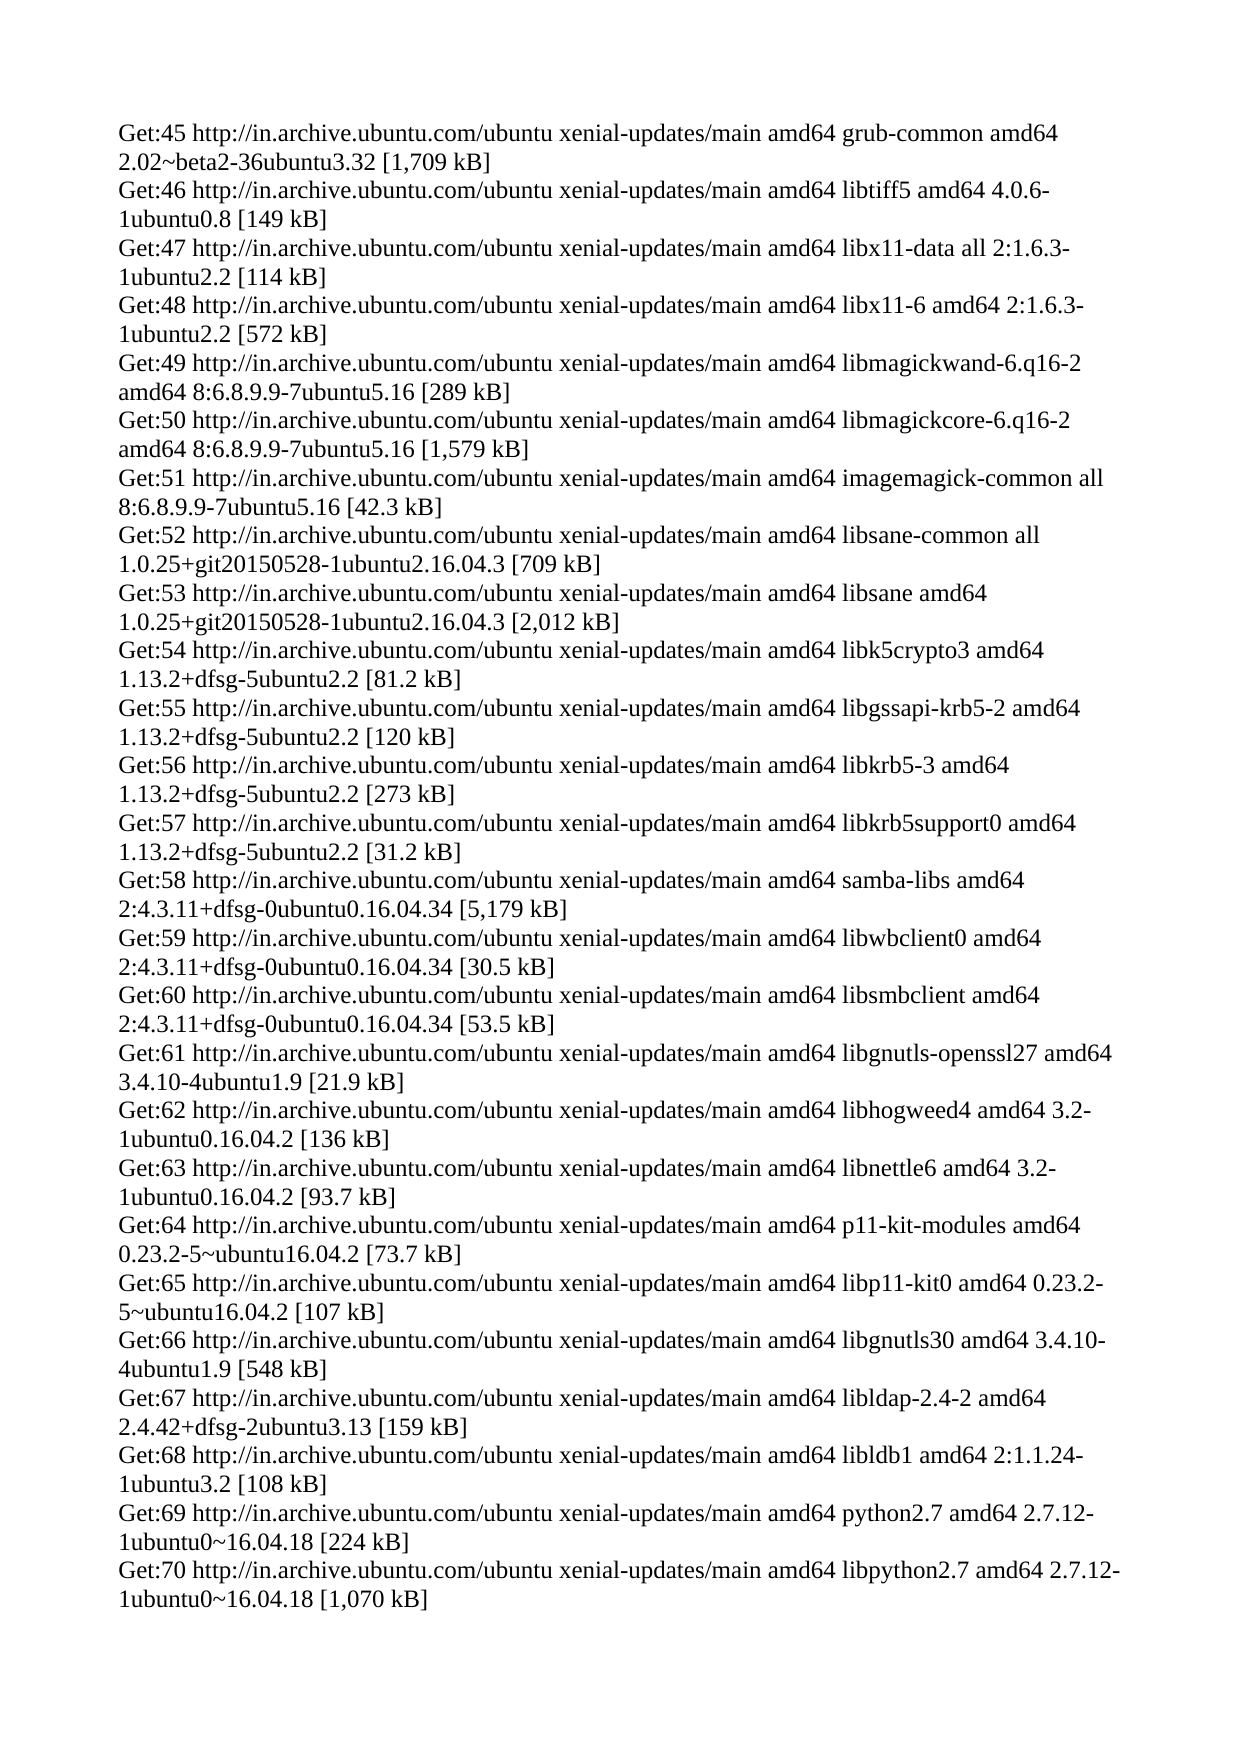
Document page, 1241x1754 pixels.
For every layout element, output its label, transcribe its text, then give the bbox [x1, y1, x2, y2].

text Get:68 http://in.archive.ubuntu.com/ubuntu xenial-updates/main amd64 libldb1 amd64 2:1.1.24-1ubuntu3.2 [108 kB] [118, 1441, 1122, 1498]
text Get:66 http://in.archive.ubuntu.com/ubuntu xenial-updates/main amd64 libgnutls30 amd64 3.4.10-4ubuntu1.9 [548 kB] [118, 1326, 1122, 1383]
text Get:51 http://in.archive.ubuntu.com/ubuntu xenial-updates/main amd64 imagemagick-common all 8:6.8.9.9-7ubuntu5.16 [42.3 kB] [118, 463, 1122, 521]
text Get:64 http://in.archive.ubuntu.com/ubuntu xenial-updates/main amd64 p11-kit-modules amd64 0.23.2-5~ubuntu16.04.2 [73.7 kB] [118, 1211, 1122, 1268]
text Get:70 http://in.archive.ubuntu.com/ubuntu xenial-updates/main amd64 libpython2.7 amd64 2.7.12-1ubuntu0~16.04.18 [1,070 kB] [118, 1556, 1122, 1613]
text Get:62 http://in.archive.ubuntu.com/ubuntu xenial-updates/main amd64 libhogweed4 amd64 3.2-1ubuntu0.16.04.2 [136 kB] [118, 1096, 1122, 1153]
text Get:46 http://in.archive.ubuntu.com/ubuntu xenial-updates/main amd64 libtiff5 amd64 4.0.6-1ubuntu0.8 [149 kB] [118, 176, 1122, 233]
text Get:45 http://in.archive.ubuntu.com/ubuntu xenial-updates/main amd64 grub-common amd64 2.02~beta2-36ubuntu3.32 [1,709 kB] [118, 118, 1122, 176]
text Get:56 http://in.archive.ubuntu.com/ubuntu xenial-updates/main amd64 libkrb5-3 amd64 1.13.2+dfsg-5ubuntu2.2 [273 kB] [118, 751, 1122, 808]
text Get:67 http://in.archive.ubuntu.com/ubuntu xenial-updates/main amd64 libldap-2.4-2 amd64 2.4.42+dfsg-2ubuntu3.13 [159 kB] [118, 1383, 1122, 1441]
text Get:52 http://in.archive.ubuntu.com/ubuntu xenial-updates/main amd64 libsane-common all 1.0.25+git20150528-1ubuntu2.16.04.3 [709 kB] [118, 521, 1122, 578]
text Get:57 http://in.archive.ubuntu.com/ubuntu xenial-updates/main amd64 libkrb5support0 amd64 1.13.2+dfsg-5ubuntu2.2 [31.2 kB] [118, 808, 1122, 866]
text Get:55 http://in.archive.ubuntu.com/ubuntu xenial-updates/main amd64 libgssapi-krb5-2 amd64 1.13.2+dfsg-5ubuntu2.2 [120 kB] [118, 693, 1122, 751]
text Get:48 http://in.archive.ubuntu.com/ubuntu xenial-updates/main amd64 libx11-6 amd64 2:1.6.3-1ubuntu2.2 [572 kB] [118, 291, 1122, 348]
text Get:69 http://in.archive.ubuntu.com/ubuntu xenial-updates/main amd64 python2.7 amd64 2.7.12-1ubuntu0~16.04.18 [224 kB] [118, 1498, 1122, 1556]
text Get:54 http://in.archive.ubuntu.com/ubuntu xenial-updates/main amd64 libk5crypto3 amd64 1.13.2+dfsg-5ubuntu2.2 [81.2 kB] [118, 636, 1122, 693]
text Get:60 http://in.archive.ubuntu.com/ubuntu xenial-updates/main amd64 libsmbclient amd64 2:4.3.11+dfsg-0ubuntu0.16.04.34 [53.5 kB] [118, 981, 1122, 1038]
text Get:53 http://in.archive.ubuntu.com/ubuntu xenial-updates/main amd64 libsane amd64 1.0.25+git20150528-1ubuntu2.16.04.3 [2,012 kB] [118, 578, 1122, 636]
text Get:49 http://in.archive.ubuntu.com/ubuntu xenial-updates/main amd64 libmagickwand-6.q16-2 amd64 8:6.8.9.9-7ubuntu5.16 [289 kB] [118, 348, 1122, 406]
text Get:47 http://in.archive.ubuntu.com/ubuntu xenial-updates/main amd64 libx11-data all 2:1.6.3-1ubuntu2.2 [114 kB] [118, 233, 1122, 291]
text Get:58 http://in.archive.ubuntu.com/ubuntu xenial-updates/main amd64 samba-libs amd64 2:4.3.11+dfsg-0ubuntu0.16.04.34 [5,179 kB] [118, 866, 1122, 923]
text Get:59 http://in.archive.ubuntu.com/ubuntu xenial-updates/main amd64 libwbclient0 amd64 2:4.3.11+dfsg-0ubuntu0.16.04.34 [30.5 kB] [118, 923, 1122, 981]
text Get:50 http://in.archive.ubuntu.com/ubuntu xenial-updates/main amd64 libmagickcore-6.q16-2 amd64 8:6.8.9.9-7ubuntu5.16 [1,579 kB] [118, 406, 1122, 463]
text Get:65 http://in.archive.ubuntu.com/ubuntu xenial-updates/main amd64 libp11-kit0 amd64 0.23.2-5~ubuntu16.04.2 [107 kB] [118, 1268, 1122, 1326]
text Get:63 http://in.archive.ubuntu.com/ubuntu xenial-updates/main amd64 libnettle6 amd64 3.2-1ubuntu0.16.04.2 [93.7 kB] [118, 1153, 1122, 1211]
text Get:61 http://in.archive.ubuntu.com/ubuntu xenial-updates/main amd64 libgnutls-openssl27 amd64 3.4.10-4ubuntu1.9 [21.9 kB] [118, 1038, 1122, 1096]
